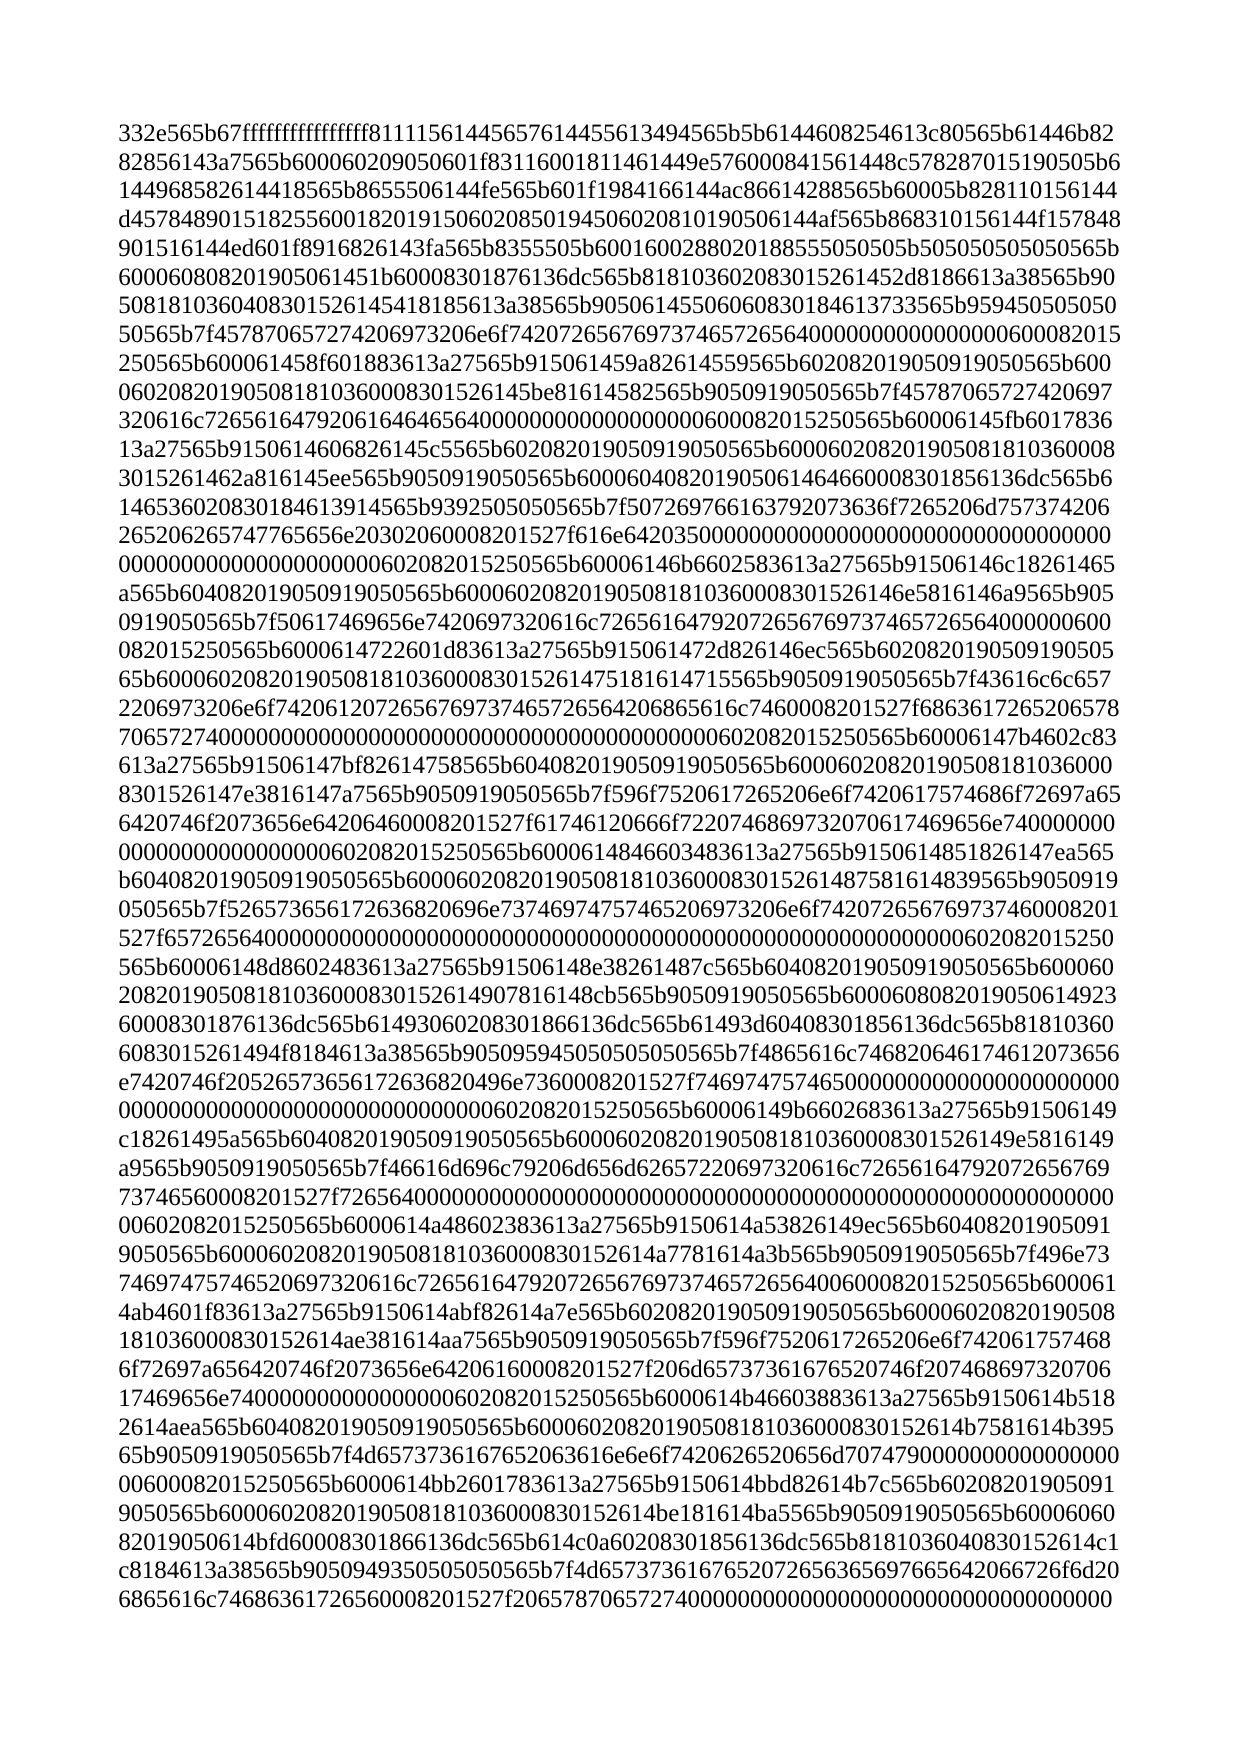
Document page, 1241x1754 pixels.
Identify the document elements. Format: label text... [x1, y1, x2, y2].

text 332e565b67ffffffffffffffff81111561445657614455613494565b5b6144608254613c80565b61446b8282856143a7565b600060209050601f83116001811461449e576000841561448c578287015190505b6144968582614418565b8655506144fe565b601f1984166144ac86614288565b60005b828110156144d4578489015182556001820191506020850194506020810190506144af565b868310156144f157848901516144ed601f8916826143fa565b8355505b6001600288020188555050505b505050505050565b600060808201905061451b60008301876136dc565b818103602083015261452d8186613a38565b905081810360408301526145418185613a38565b90506145506060830184613733565b95945050505050565b7f457870657274206973206e6f7420726567697374657265640000000000000000600082015250565b600061458f601883613a27565b915061459a82614559565b602082019050919050565b600060208201905081810360008301526145be81614582565b9050919050565b7f45787065727420697320616c7265616479206164646564000000000000000000600082015250565b60006145fb601783613a27565b9150614606826145c5565b602082019050919050565b6000602082019050818103600083015261462a816145ee565b9050919050565b600060408201905061464660008301856136dc565b6146536020830184613914565b9392505050565b7f507269766163792073636f7265206d757374206265206265747765656e20302060008201527f616e642035000000000000000000000000000000000000000000000000000000602082015250565b60006146b6602583613a27565b91506146c18261465a565b604082019050919050565b600060208201905081810360008301526146e5816146a9565b9050919050565b7f50617469656e7420697320616c72656164792072656769737465726564000000600082015250565b6000614722601d83613a27565b915061472d826146ec565b602082019050919050565b6000602082019050818103600083015261475181614715565b9050919050565b7f43616c6c6572206973206e6f7420612072656769737465726564206865616c7460008201527f6863617265206578706572740000000000000000000000000000000000000000602082015250565b60006147b4602c83613a27565b91506147bf82614758565b604082019050919050565b600060208201905081810360008301526147e3816147a7565b9050919050565b7f596f7520617265206e6f7420617574686f72697a656420746f2073656e64206460008201527f61746120666f7220746869732070617469656e74000000000000000000000000602082015250565b6000614846603483613a27565b9150614851826147ea565b604082019050919050565b6000602082019050818103600083015261487581614839565b9050919050565b7f526573656172636820696e73746974757465206973206e6f742072656769737460008201527f6572656400000000000000000000000000000000000000000000000000000000602082015250565b60006148d8602483613a27565b91506148e38261487c565b604082019050919050565b60006020820190508181036000830152614907816148cb565b9050919050565b600060808201905061492360008301876136dc565b61493060208301866136dc565b61493d60408301856136dc565b818103606083015261494f8184613a38565b905095945050505050565b7f4865616c746820646174612073656e7420746f20526573656172636820496e7360008201527f7469747574650000000000000000000000000000000000000000000000000000602082015250565b60006149b6602683613a27565b91506149c18261495a565b604082019050919050565b600060208201905081810360008301526149e5816149a9565b9050919050565b7f46616d696c79206d656d62657220697320616c7265616479207265676973746560008201527f7265640000000000000000000000000000000000000000000000000000000000602082015250565b6000614a48602383613a27565b9150614a53826149ec565b604082019050919050565b60006020820190508181036000830152614a7781614a3b565b9050919050565b7f496e7374697475746520697320616c7265616479207265676973746572656400600082015250565b6000614ab4601f83613a27565b9150614abf82614a7e565b602082019050919050565b60006020820190508181036000830152614ae381614aa7565b9050919050565b7f596f7520617265206e6f7420617574686f72697a656420746f2073656e64206160008201527f206d65737361676520746f20746869732070617469656e740000000000000000602082015250565b6000614b46603883613a27565b9150614b5182614aea565b604082019050919050565b60006020820190508181036000830152614b7581614b39565b9050919050565b7f4d6573736167652063616e6e6f7420626520656d707479000000000000000000600082015250565b6000614bb2601783613a27565b9150614bbd82614b7c565b602082019050919050565b60006020820190508181036000830152614be181614ba5565b9050919050565b6000606082019050614bfd60008301866136dc565b614c0a60208301856136dc565b8181036040830152614c1c8184613a38565b9050949350505050565b7f4d6573736167652072656365697665642066726f6d206865616c74686361726560008201527f206578706572740000000000000000000000000000000000 [118, 118, 1122, 1613]
